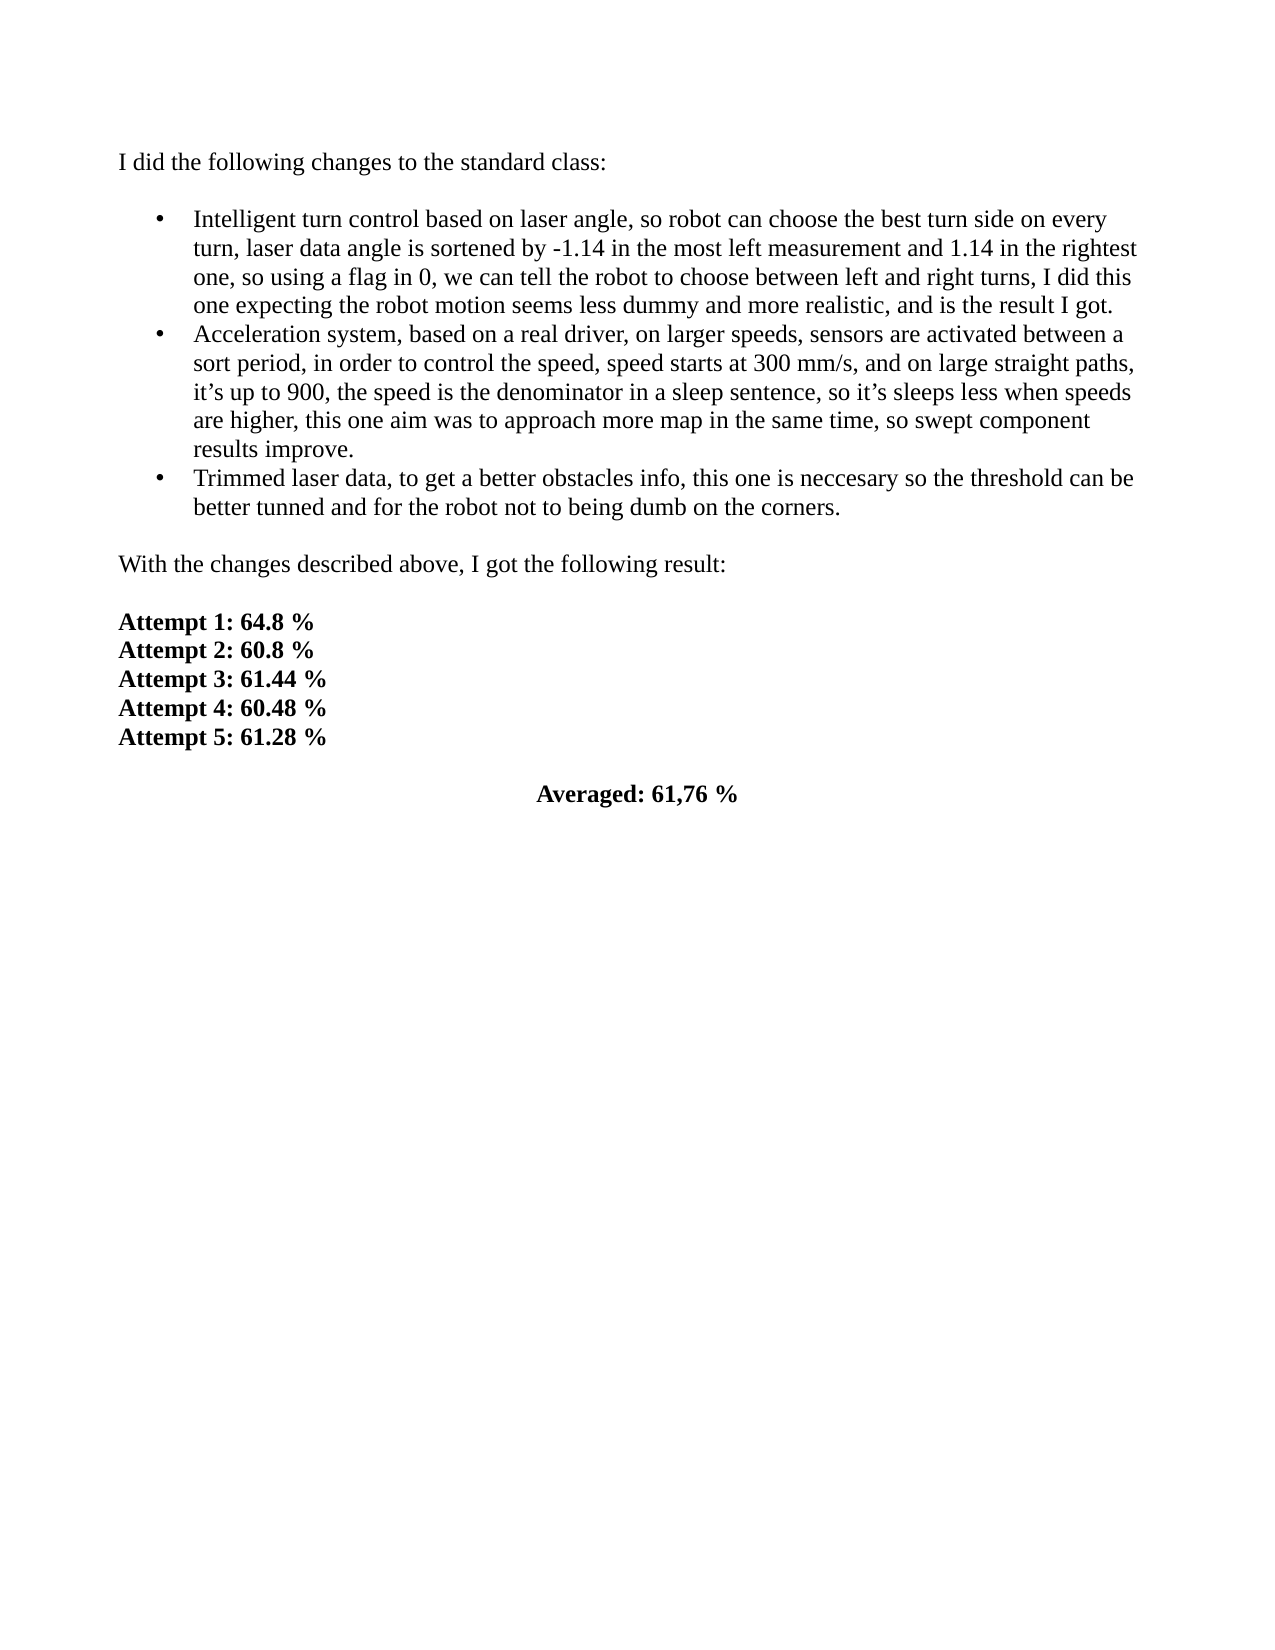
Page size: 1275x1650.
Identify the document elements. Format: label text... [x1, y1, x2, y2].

text With the changes described above, I got the following result: [118, 549, 1157, 578]
list Intelligent turn control based on laser angle, so robot can choose the best turn side on every turn, laser data angle is sortened by -1.14 in the most left measurement and 1.14 in the rightest one, so using a flag in 0, we can tell the robot to choose between left and right turns, I did this one expecting the robot motion seems less dummy and more realistic, and is the result I got. [156, 204, 1157, 319]
text Attempt 2: 60.8 % [118, 636, 1157, 664]
list Trimmed laser data, to get a better obstacles info, this one is neccesary so the threshold can be better tunned and for the robot not to being dumb on the corners. [156, 463, 1157, 521]
list Acceleration system, based on a real driver, on larger speeds, sensors are activated between a sort period, in order to control the speed, speed starts at 300 mm/s, and on large straight paths, it’s up to 900, the speed is the denominator in a sleep sentence, so it’s sleeps less when speeds are higher, this one aim was to approach more map in the same time, so swept component results improve. [156, 319, 1157, 463]
text Attempt 4: 60.48 % [118, 693, 1157, 722]
text I did the following changes to the standard class: [118, 147, 1157, 176]
text Attempt 1: 64.8 % [118, 607, 1157, 636]
text Attempt 3: 61.44 % [118, 664, 1157, 693]
text Averaged: 61,76 % [118, 779, 1157, 808]
text Attempt 5: 61.28 % [118, 722, 1157, 751]
